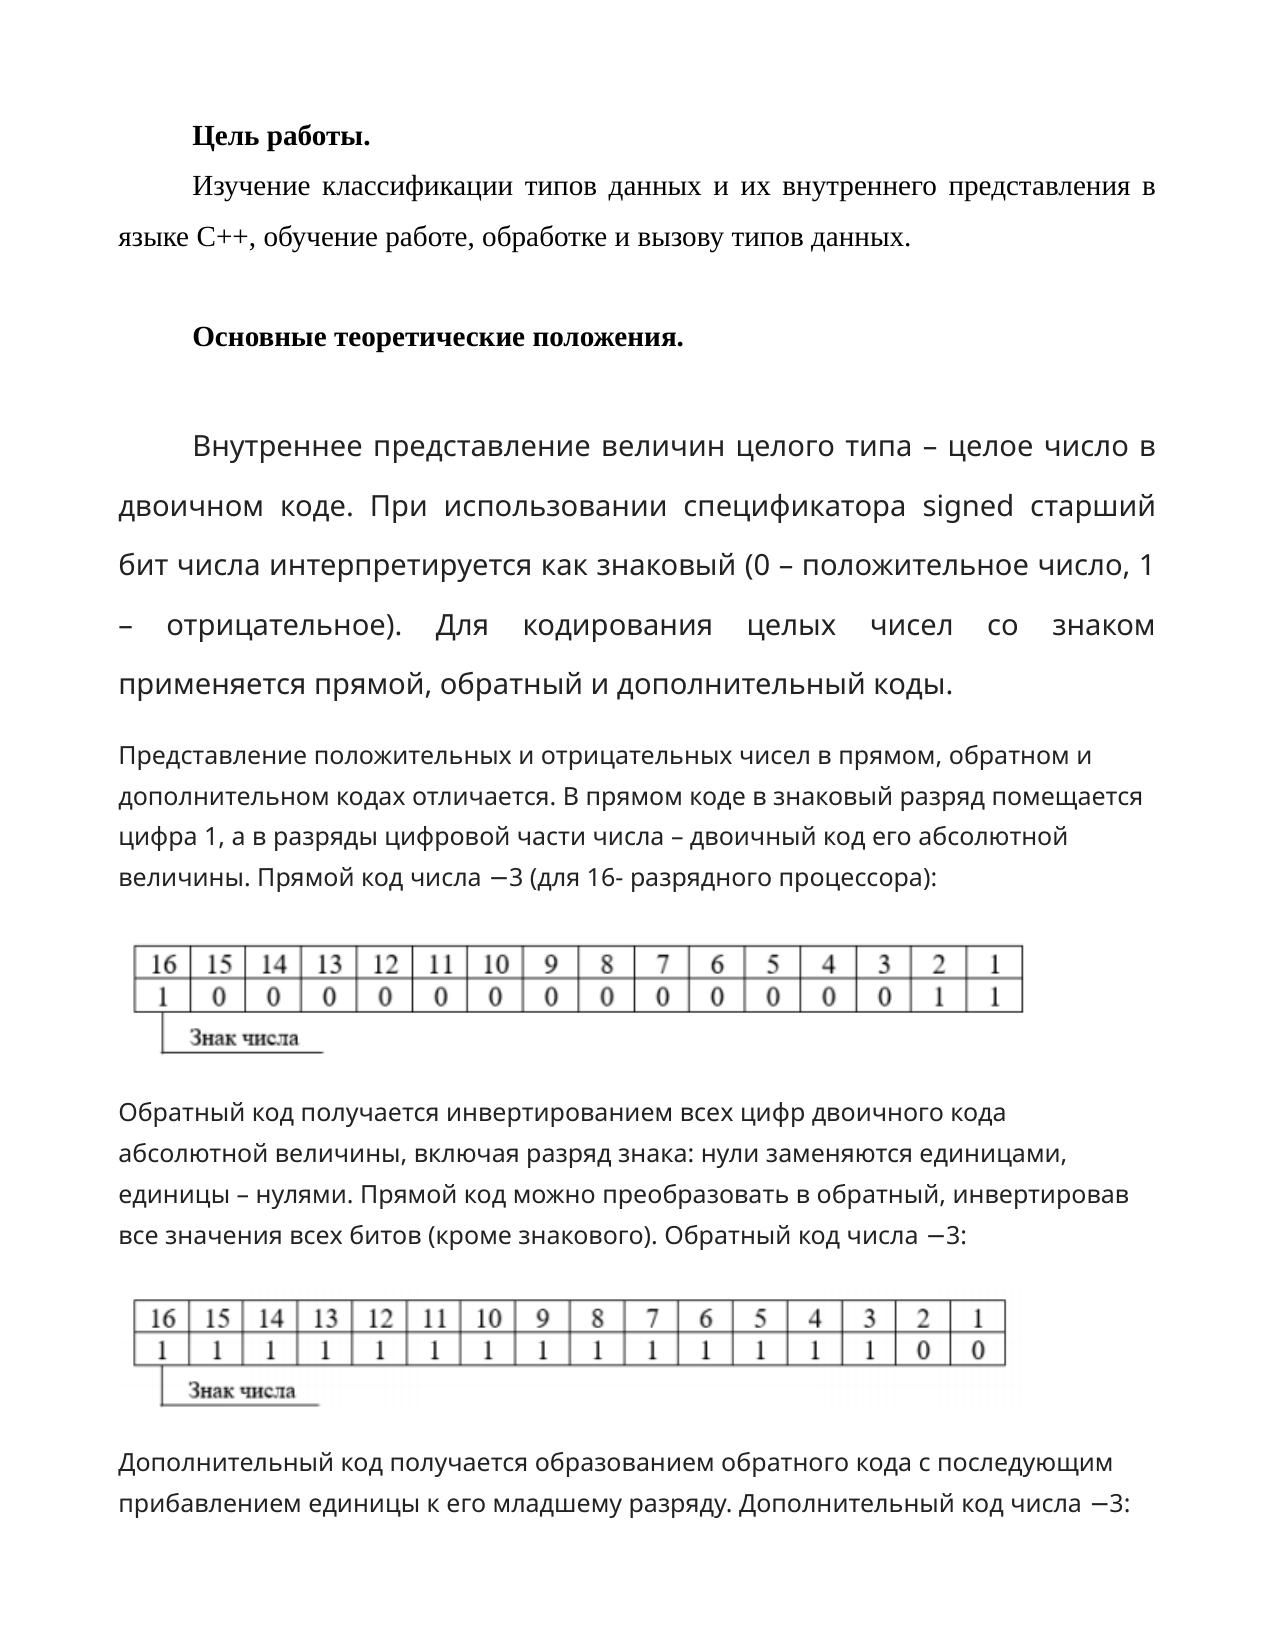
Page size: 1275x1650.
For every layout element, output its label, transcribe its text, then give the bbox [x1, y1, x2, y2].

text Основные теоретические положения. [118, 319, 1157, 353]
text Внутреннее представление величин целого типа – целое число в двоичном коде. При использовании спецификатора signed старший бит числа интерпретируется как знаковый (0 – положительное число, 1 – отрицательное). Для кодирования целых чисел со знаком применяется прямой, обратный и дополнительный коды. [118, 425, 1157, 703]
text Представление положительных и отрицательных чисел в прямом, обратном и дополнительном кодах отличается. В прямом коде в знаковый разряд помещается цифра 1, а в разряды цифровой части числа – двоичный код его абсолютной величины. Прямой код числа −3 (для 16- разрядного процессора): [118, 737, 1157, 894]
picture [118, 1287, 1039, 1410]
text Дополнительный код получается образованием обратного кода с последующим прибавлением единицы к его младшему разряду. Дополнительный код числа −3: [118, 1445, 1157, 1520]
text Изучение классификации типов данных и их внутреннего представления в языке C++, обучение работе, обработке и вызову типов данных. [118, 168, 1157, 252]
text Обратный код получается инвертированием всех цифр двоичного кода абсолютной величины, включая разряд знака: нули заменяются единицами, единицы – нулями. Прямой код можно преобразовать в обратный, инвертировав все значения всех битов (кроме знакового). Обратный код числа −3: [118, 1095, 1157, 1252]
text Цель работы. [118, 118, 1157, 152]
picture [118, 930, 1039, 1060]
